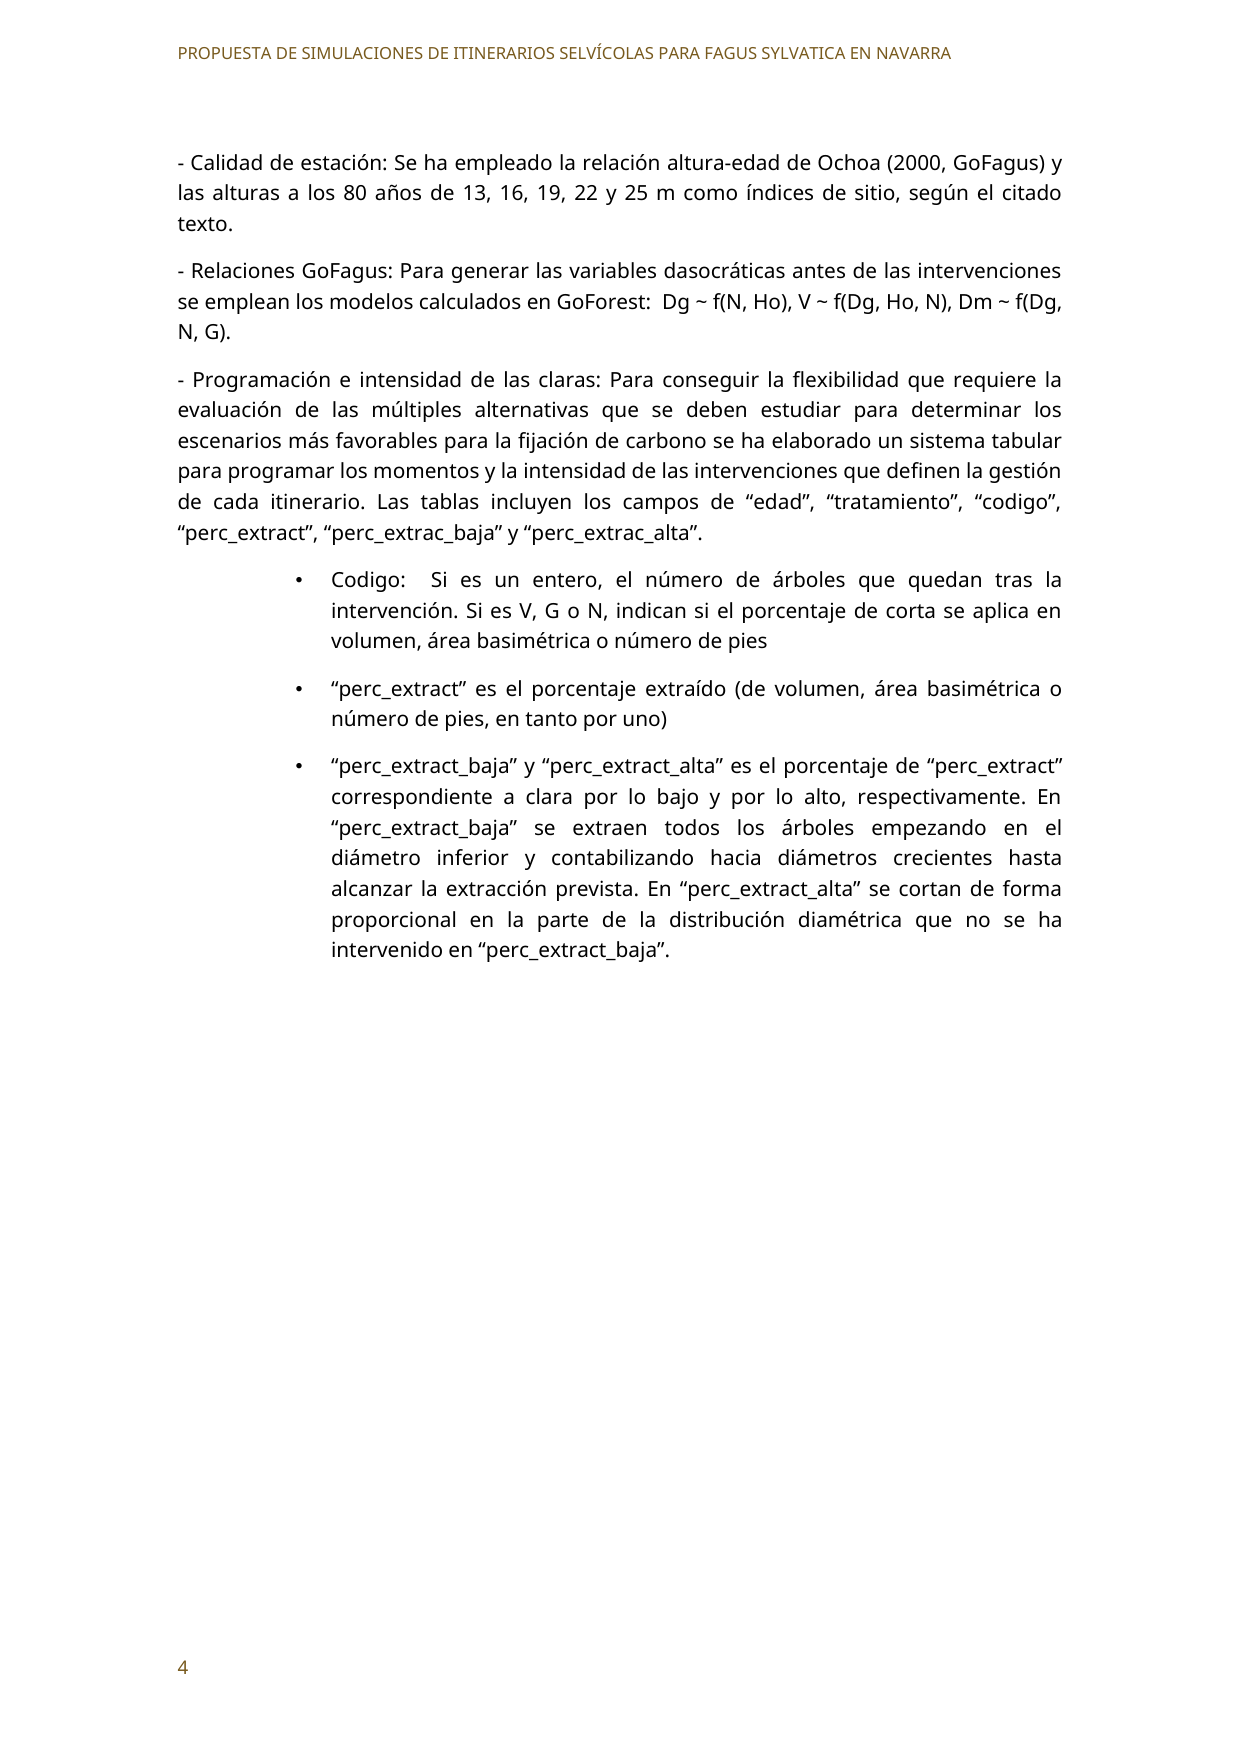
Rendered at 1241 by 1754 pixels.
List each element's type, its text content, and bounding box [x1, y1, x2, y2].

list Codigo: Si es un entero, el número de árboles que quedan tras la intervención. Si es V, G o N, indican si el porcentaje de corta se aplica en volumen, área basimétrica o número de pies [295, 565, 1063, 655]
text - Calidad de estación: Se ha empleado la relación altura-edad de Ochoa (2000, GoFagus) y las alturas a los 80 años de 13, 16, 19, 22 y 25 m como índices de sitio, según el citado texto. [177, 148, 1063, 237]
list “perc_extract” es el porcentaje extraído (de volumen, área basimétrica o número de pies, en tanto por uno) [295, 674, 1063, 733]
text - Relaciones GoFagus: Para generar las variables dasocráticas antes de las intervenciones se emplean los modelos calculados en GoForest: Dg ~ f(N, Ho), V ~ f(Dg, Ho, N), Dm ~ f(Dg, N, G). [177, 256, 1063, 346]
text - Programación e intensidad de las claras: Para conseguir la flexibilidad que requiere la evaluación de las múltiples alternativas que se deben estudiar para determinar los escenarios más favorables para la fijación de carbono se ha elaborado un sistema tabular para programar los momentos y la intensidad de las intervenciones que definen la gestión de cada itinerario. Las tablas incluyen los campos de “edad”, “tratamiento”, “codigo”, “perc_extract”, “perc_extrac_baja” y “perc_extrac_alta”. [177, 365, 1063, 546]
list “perc_extract_baja” y “perc_extract_alta” es el porcentaje de “perc_extract” correspondiente a clara por lo bajo y por lo alto, respectivamente. En “perc_extract_baja” se extraen todos los árboles empezando en el diámetro inferior y contabilizando hacia diámetros crecientes hasta alcanzar la extracción prevista. En “perc_extract_alta” se cortan de forma proporcional en la parte de la distribución diamétrica que no se ha intervenido en “perc_extract_baja”. [295, 752, 1063, 964]
